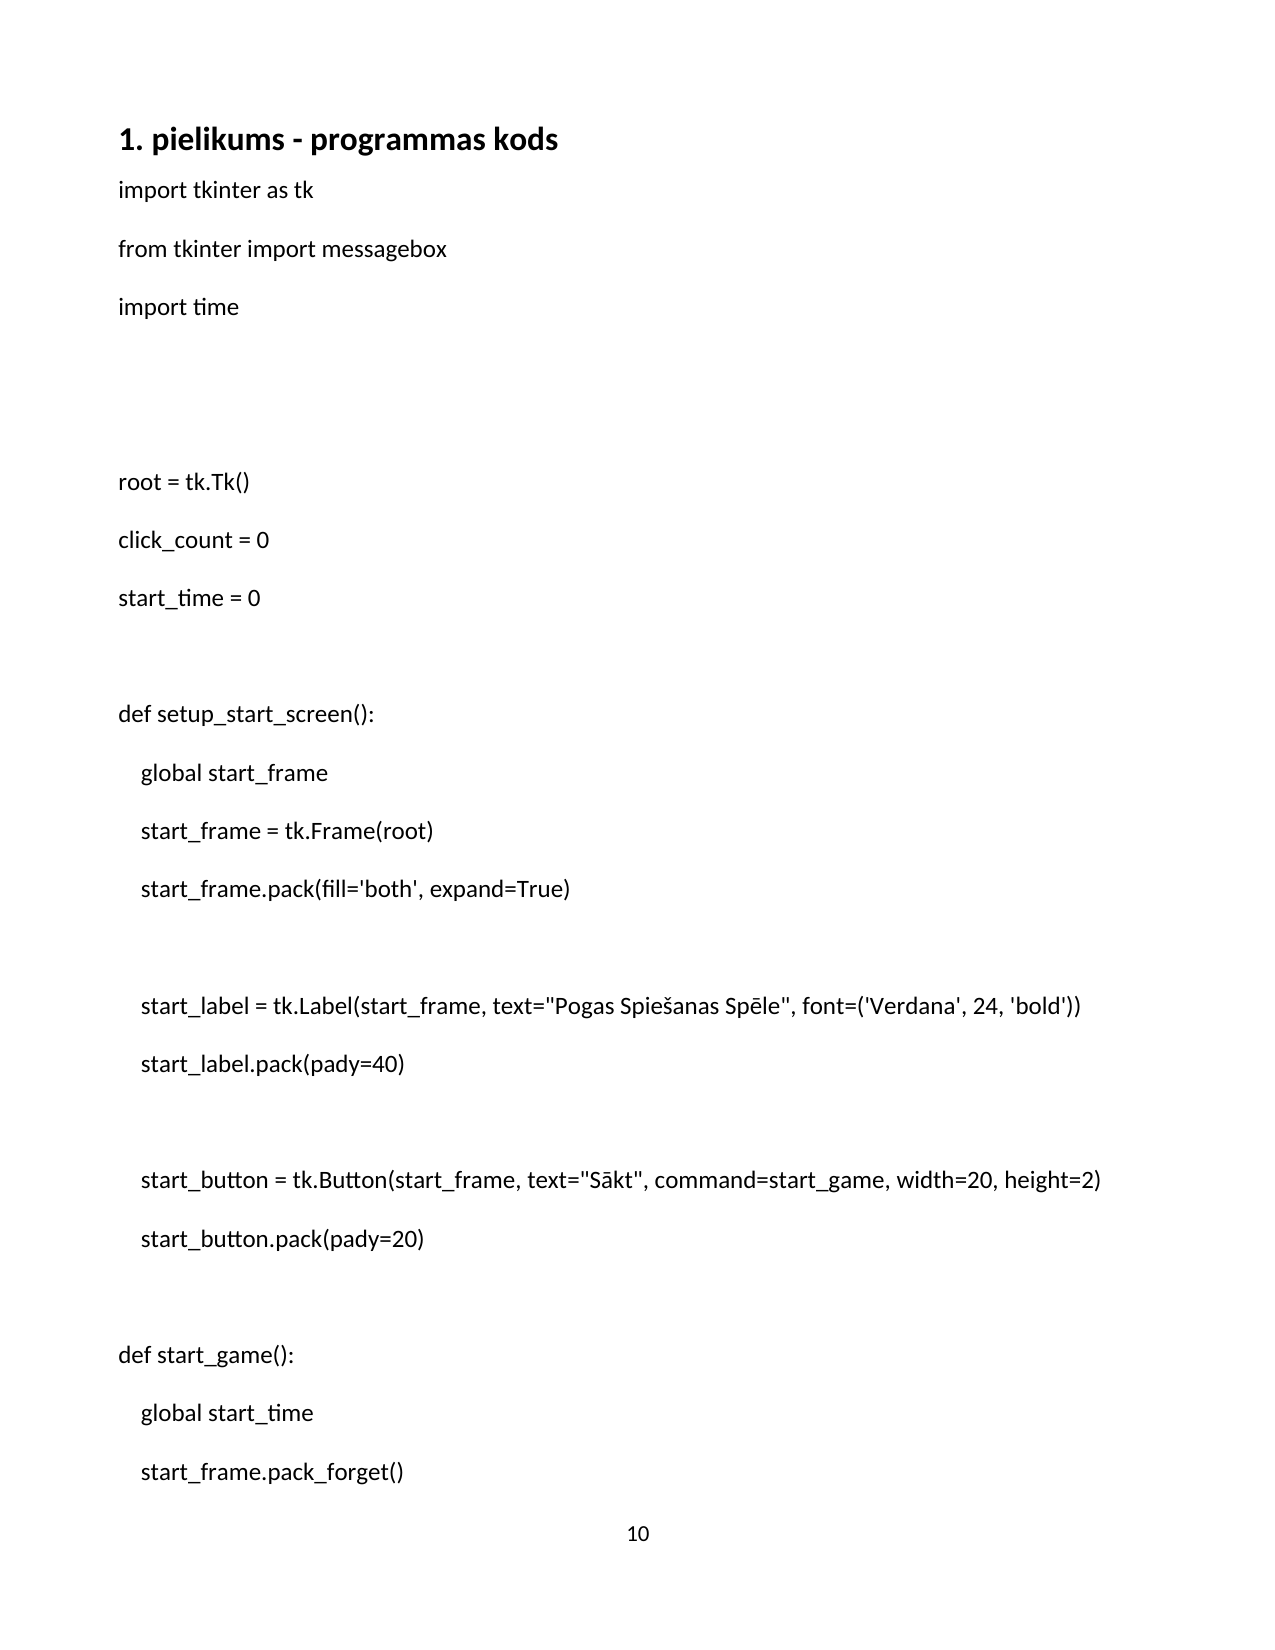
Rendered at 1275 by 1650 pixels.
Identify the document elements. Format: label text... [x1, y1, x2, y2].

text global start_time [118, 1397, 1157, 1428]
text from tkinter import messagebox [118, 233, 1157, 263]
text start_label.pack(pady=40) [118, 1048, 1157, 1078]
text start_frame = tk.Frame(root) [118, 815, 1157, 846]
text root = tk.Tk() [118, 466, 1157, 496]
text def setup_start_screen(): [118, 699, 1157, 729]
text start_frame.pack(fill='both', expand=True) [118, 873, 1157, 904]
text start_time = 0 [118, 582, 1157, 613]
text import tkinter as tk [118, 174, 1157, 205]
text start_button = tk.Button(start_frame, text="Sākt", command=start_game, width=20, height=2) [118, 1164, 1157, 1195]
text start_label = tk.Label(start_frame, text="Pogas Spiešanas Spēle", font=('Verdana', 24, 'bold')) [118, 990, 1157, 1020]
subtitle 1. pielikums - programmas kods [118, 118, 1157, 159]
text start_button.pack(pady=20) [118, 1223, 1157, 1253]
text click_count = 0 [118, 524, 1157, 554]
text def start_game(): [118, 1339, 1157, 1370]
text global start_frame [118, 757, 1157, 787]
text import time [118, 291, 1157, 322]
text start_frame.pack_forget() [118, 1456, 1157, 1486]
